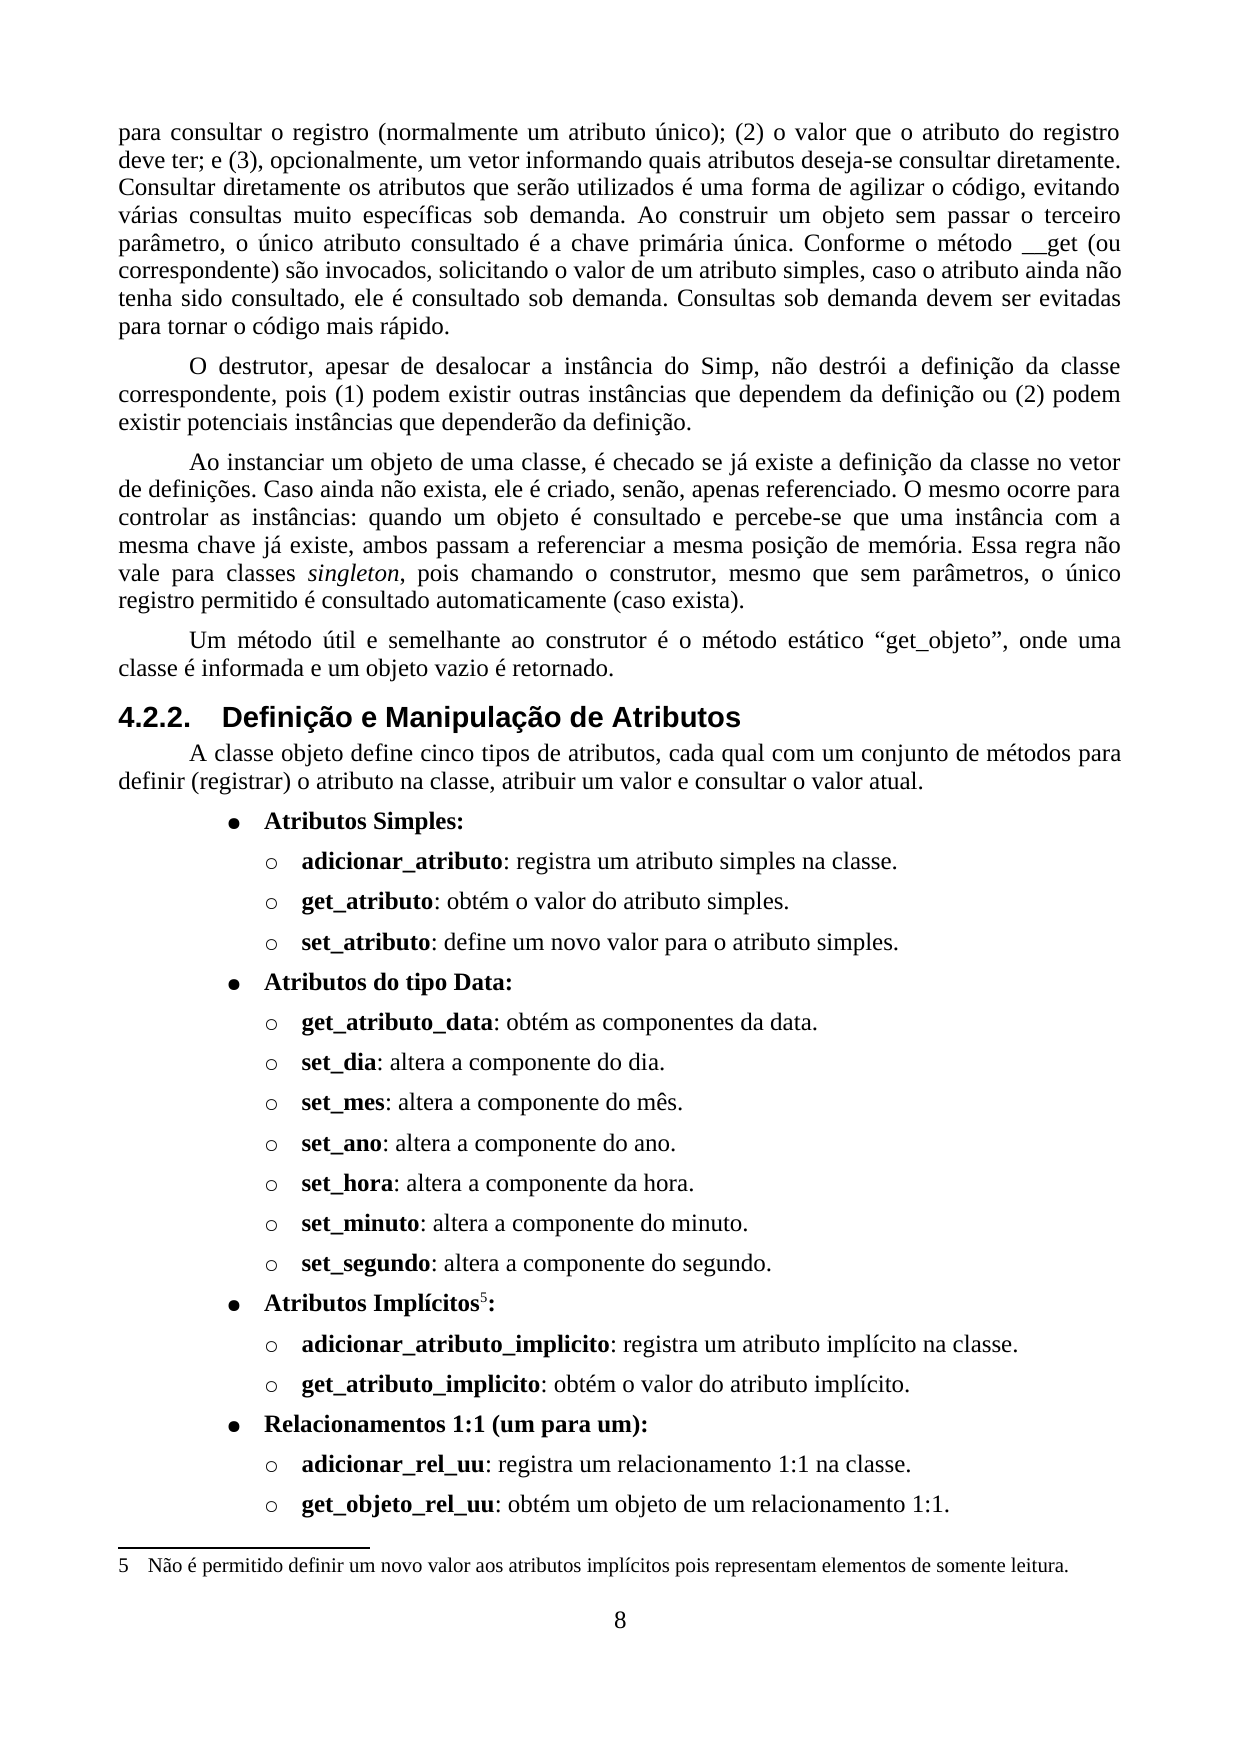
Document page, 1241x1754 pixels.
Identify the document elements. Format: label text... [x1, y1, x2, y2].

list adicionar_atributo: registra um atributo simples na classe. [193, 847, 1122, 875]
list set_ano: altera a componente do ano. [193, 1129, 1122, 1156]
list set_atributo: define um novo valor para o atributo simples. [193, 928, 1122, 955]
list Não é permitido definir um novo valor aos atributos implícitos pois representam elementos de somente leitura. [118, 1554, 1122, 1577]
list get_objeto_rel_uu: obtém um objeto de um relacionamento 1:1. [193, 1491, 1122, 1518]
list get_atributo_data: obtém as componentes da data. [193, 1008, 1122, 1036]
text O destrutor, apesar de desalocar a instância do Simp, não destrói a definição da classe correspondente, pois (1) podem existir outras instâncias que dependem da definição ou (2) podem existir potenciais instâncias que dependerão da definição. [118, 352, 1122, 435]
list adicionar_rel_uu: registra um relacionamento 1:1 na classe. [193, 1450, 1122, 1478]
text para consultar o registro (normalmente um atributo único); (2) o valor que o atributo do registro deve ter; e (3), opcionalmente, um vetor informando quais atributos deseja-se consultar diretamente. Consultar diretamente os atributos que serão utilizados é uma forma de agilizar o código, evitando várias consultas muito específicas sob demanda. Ao construir um objeto sem passar o terceiro parâmetro, o único atributo consultado é a chave primária única. Conforme o método __get (ou correspondente) são invocados, solicitando o valor de um atributo simples, caso o atributo ainda não tenha sido consultado, ele é consultado sob demanda. Consultas sob demanda devem ser evitadas para tornar o código mais rápido. [118, 118, 1122, 340]
list Atributos Implícitos: [156, 1289, 1122, 1317]
list set_hora: altera a componente da hora. [193, 1169, 1122, 1197]
list Atributos Simples: [156, 807, 1122, 835]
subtitle Definição e Manipulação de Atributos [118, 701, 1122, 733]
list get_atributo_implicito: obtém o valor do atributo implícito. [193, 1370, 1122, 1398]
list set_segundo: altera a componente do segundo. [193, 1249, 1122, 1277]
list get_atributo: obtém o valor do atributo simples. [193, 887, 1122, 915]
text Ao instanciar um objeto de uma classe, é checado se já existe a definição da classe no vetor de definições. Caso ainda não exista, ele é criado, senão, apenas referenciado. O mesmo ocorre para controlar as instâncias: quando um objeto é consultado e percebe-se que uma instância com a mesma chave já existe, ambos passam a referenciar a mesma posição de memória. Essa regra não vale para classes singleton, pois chamando o construtor, mesmo que sem parâmetros, o único registro permitido é consultado automaticamente (caso exista). [118, 448, 1122, 614]
list set_mes: altera a componente do mês. [193, 1088, 1122, 1116]
text Um método útil e semelhante ao construtor é o método estático “get_objeto”, onde uma classe é informada e um objeto vazio é retornado. [118, 627, 1122, 682]
list set_minuto: altera a componente do minuto. [193, 1209, 1122, 1237]
list Atributos do tipo Data: [156, 968, 1122, 996]
list Relacionamentos 1:1 (um para um): [156, 1410, 1122, 1438]
list adicionar_atributo_implicito: registra um atributo implícito na classe. [193, 1330, 1122, 1357]
text A classe objeto define cinco tipos de atributos, cada qual com um conjunto de métodos para definir (registrar) o atributo na classe, atribuir um valor e consultar o valor atual. [118, 739, 1122, 794]
list set_dia: altera a componente do dia. [193, 1048, 1122, 1076]
